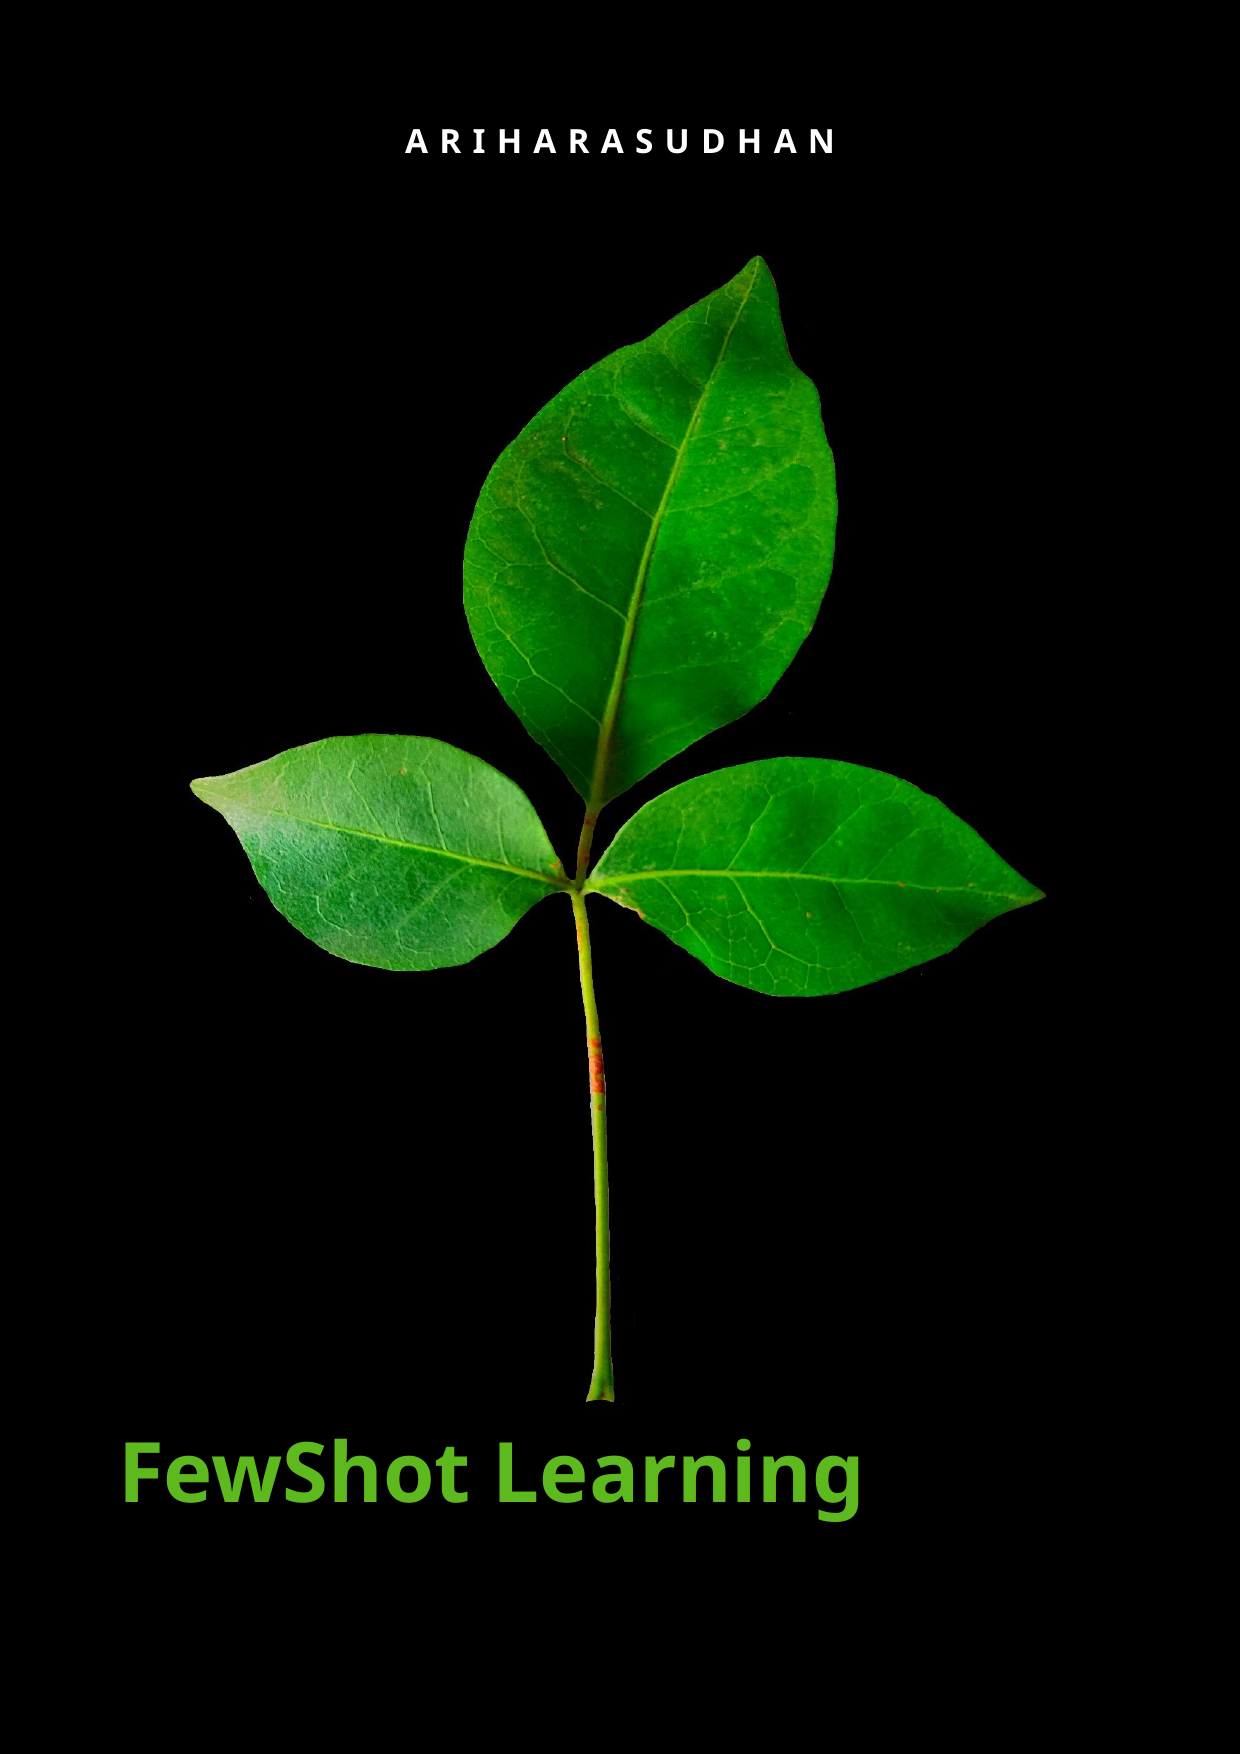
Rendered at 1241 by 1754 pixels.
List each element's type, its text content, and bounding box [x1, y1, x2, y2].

text ARIHARASUDHAN [118, 118, 1122, 163]
picture [168, 197, 1084, 1414]
text FewShot Learning [118, 163, 1122, 1527]
